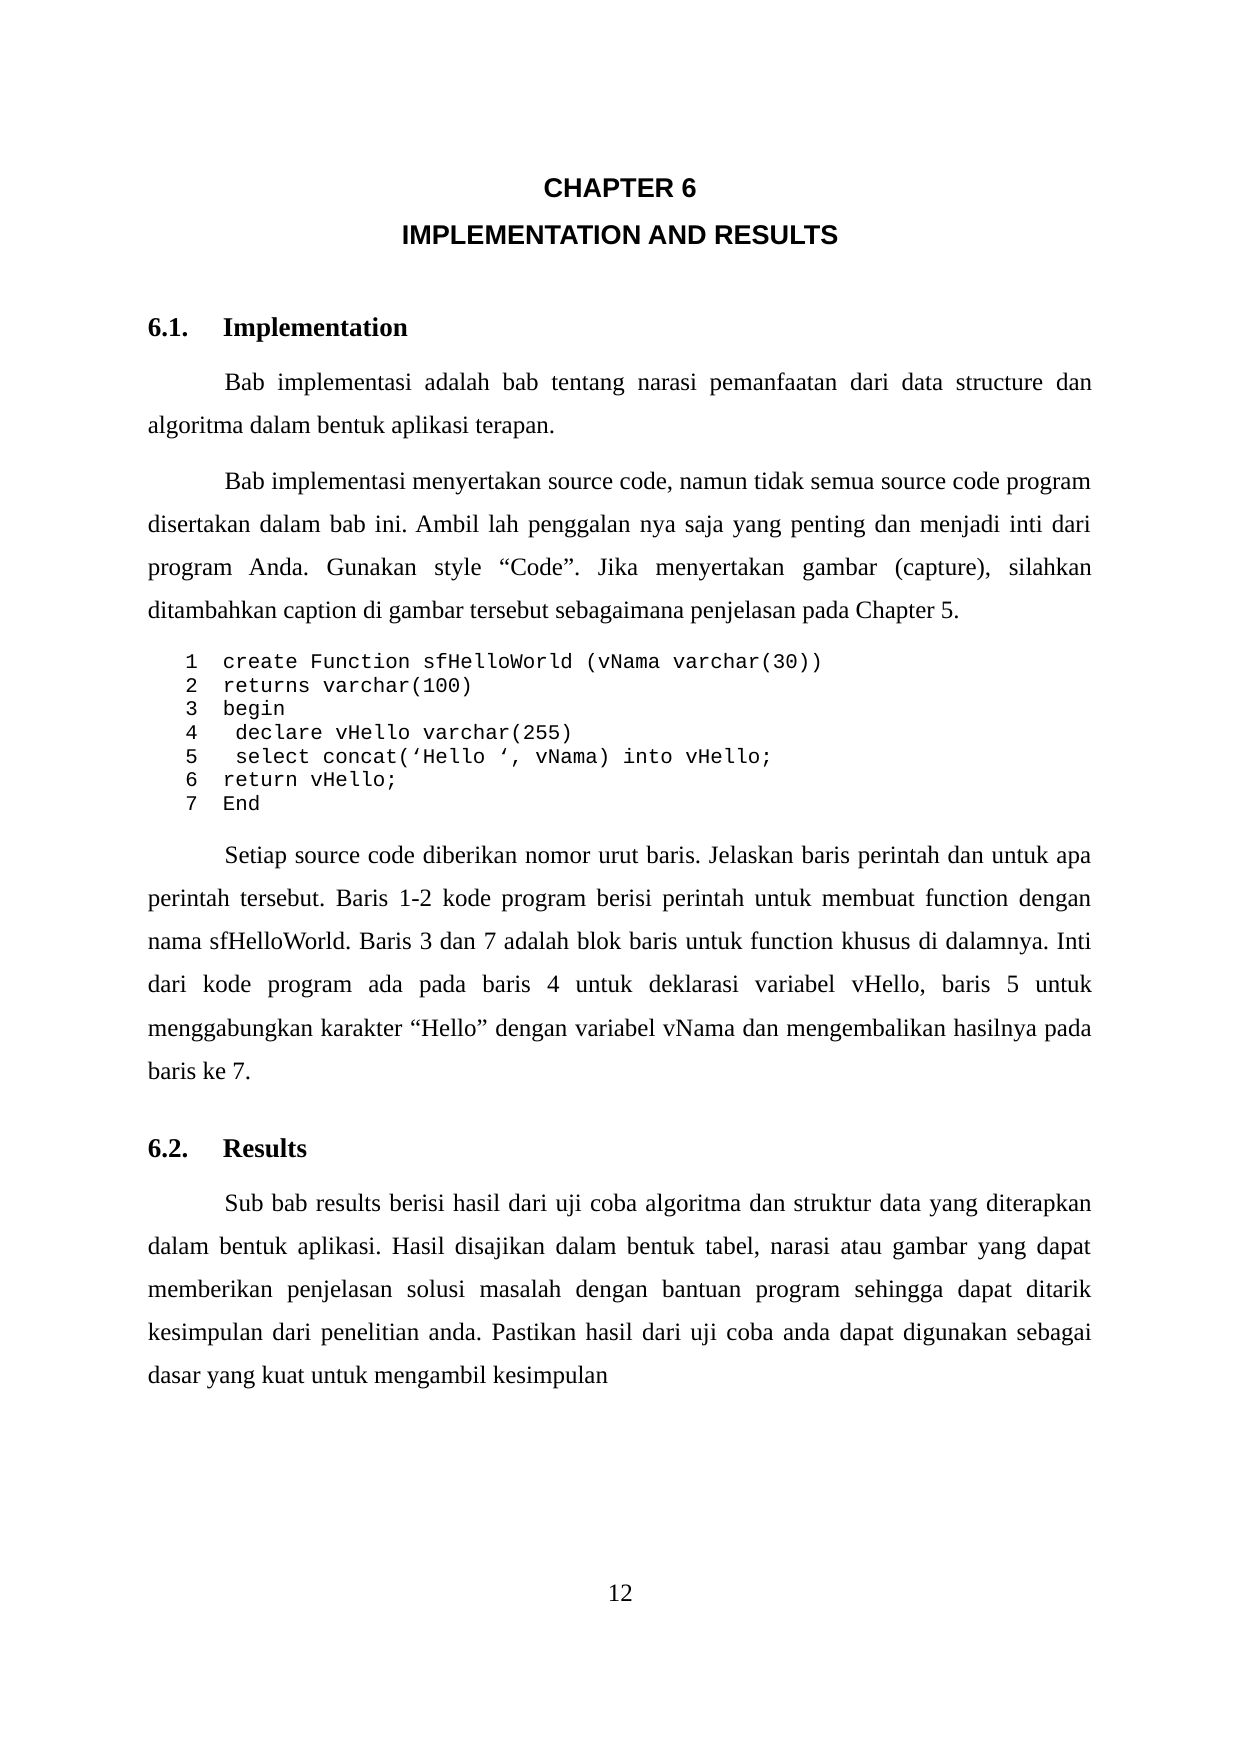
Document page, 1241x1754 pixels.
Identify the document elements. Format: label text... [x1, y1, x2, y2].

list returns varchar(100) [185, 675, 1093, 698]
list return vHello; [185, 769, 1093, 793]
list begin [185, 698, 1093, 722]
list select concat(‘Hello ‘, vNama) into vHello; [185, 746, 1093, 769]
subtitle Implementation [148, 312, 1093, 343]
text Sub bab results berisi hasil dari uji coba algoritma dan struktur data yang diterapkan dalam bentuk aplikasi. Hasil disajikan dalam bentuk tabel, narasi atau gambar yang dapat memberikan penjelasan solusi masalah dengan bantuan program sehingga dapat ditarik kesimpulan dari penelitian anda. Pastikan hasil dari uji coba anda dapat digunakan sebagai dasar yang kuat untuk mengambil kesimpulan [148, 1188, 1093, 1389]
text Bab implementasi menyertakan source code, namun tidak semua source code program disertakan dalam bab ini. Ambil lah penggalan nya saja yang penting dan menjadi inti dari program Anda. Gunakan style “Code”. Jika menyertakan gambar (capture), silahkan ditambahkan caption di gambar tersebut sebagaimana penjelasan pada Chapter 5. [148, 466, 1093, 624]
text Setiap source code diberikan nomor urut baris. Jelaskan baris perintah dan untuk apa perintah tersebut. Baris 1-2 kode program berisi perintah untuk membuat function dengan nama sfHelloWorld. Baris 3 dan 7 adalah blok baris untuk function khusus di dalamnya. Inti dari kode program ada pada baris 4 untuk deklarasi variabel vHello, baris 5 untuk menggabungkan karakter “Hello” dengan variabel vNama dan mengembalikan hasilnya pada baris ke 7. [148, 840, 1093, 1084]
list End [185, 793, 1093, 817]
list create Function sfHelloWorld (vNama varchar(30)) [185, 651, 1093, 675]
subtitle IMPLEMENTATION AND RESULTS [148, 172, 1093, 251]
text Bab implementasi adalah bab tentang narasi pemanfaatan dari data structure dan algoritma dalam bentuk aplikasi terapan. [148, 367, 1093, 439]
list declare vHello varchar(255) [185, 722, 1093, 746]
subtitle Results [148, 1132, 1093, 1163]
